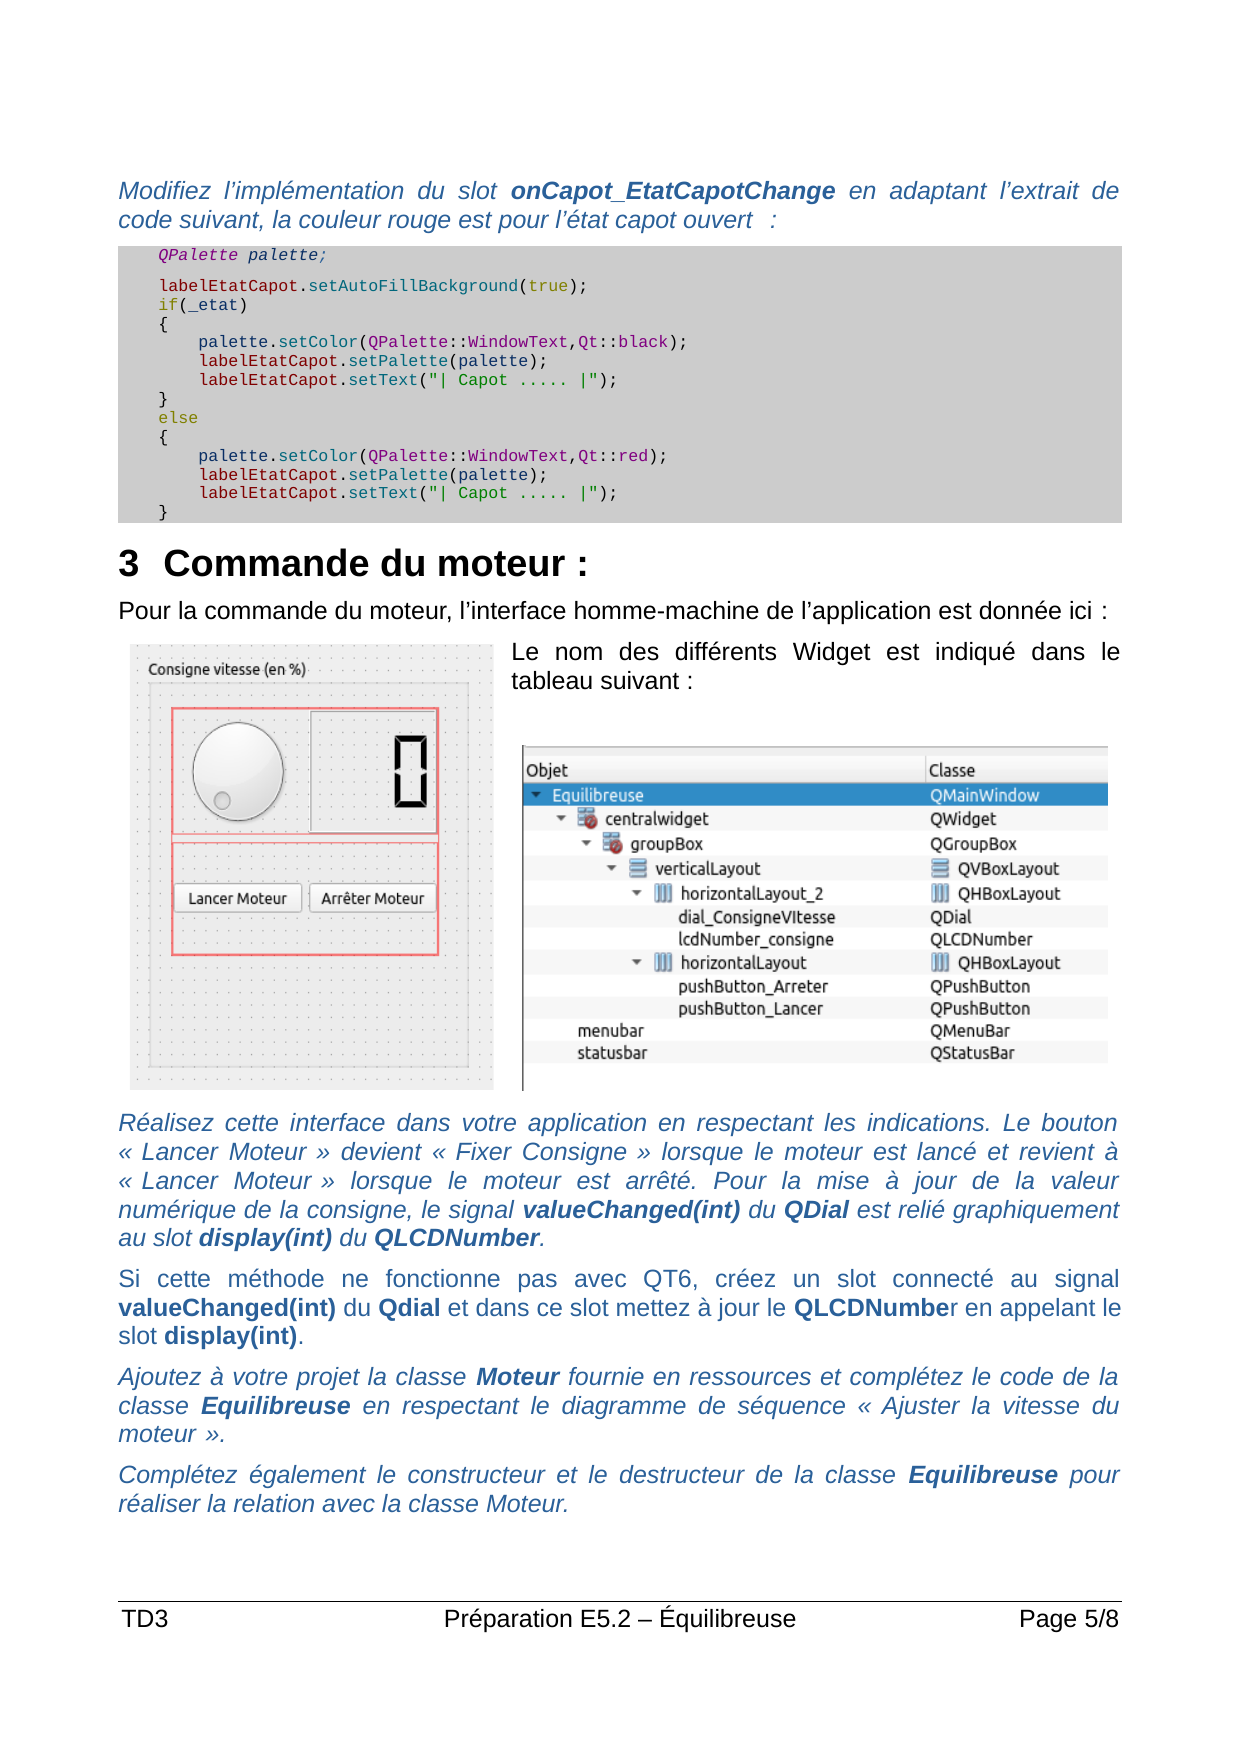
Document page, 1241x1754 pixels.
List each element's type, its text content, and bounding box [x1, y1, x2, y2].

text { [118, 315, 1122, 334]
text labelEtatCapot.setAutoFillBackground(true); [118, 277, 1122, 296]
picture [516, 745, 1108, 1091]
text } [118, 504, 1122, 523]
text { [118, 428, 1122, 447]
text Modifiez l’implémentation du slot onCapot_EtatCapotChange en adaptant l’extrait de code suivant, la couleur rouge est pour l’état capot ouvert : [118, 176, 1122, 234]
text else [118, 409, 1122, 428]
text QPalette palette; [118, 246, 1122, 265]
text } [118, 391, 1122, 409]
text if(_etat) [118, 296, 1122, 315]
text labelEtatCapot.setPalette(palette); [118, 353, 1122, 372]
text labelEtatCapot.setPalette(palette); [118, 466, 1122, 485]
text Le nom des différents Widget est indiqué dans le tableau suivant : [118, 637, 1122, 694]
subtitle Commande du moteur : [118, 540, 1122, 584]
text palette.setColor(QPalette::WindowText,Qt::black); [118, 334, 1122, 353]
text labelEtatCapot.setText("| Capot ..... |"); [118, 485, 1122, 504]
text Ajoutez à votre projet la classe Moteur fournie en ressources et complétez le code de la classe Equilibreuse en respectant le diagramme de séquence « Ajuster la vitesse du moteur ». [118, 1362, 1122, 1448]
text labelEtatCapot.setText("| Capot ..... |"); [118, 372, 1122, 391]
text Réalisez cette interface dans votre application en respectant les indications. Le bouton « Lancer Moteur » devient « Fixer Consigne » lorsque le moteur est lancé et revient à « Lancer Moteur » lorsque le moteur est arrêté. Pour la mise à jour de la valeur numérique de la consigne, le signal valueChanged(int) du QDial est relié graphiquement au slot display(int) du QLCDNumber. [118, 747, 1122, 1252]
text Si cette méthode ne fonctionne pas avec QT6, créez un slot connecté au signal valueChanged(int) du Qdial et dans ce slot mettez à jour le QLCDNumber en appelant le slot display(int). [118, 1264, 1122, 1350]
picture [129, 644, 494, 1090]
text Pour la commande du moteur, l’interface homme-machine de l’application est donnée ici : [118, 596, 1122, 625]
text palette.setColor(QPalette::WindowText,Qt::red); [118, 447, 1122, 466]
text Complétez également le constructeur et le destructeur de la classe Equilibreuse pour réaliser la relation avec la classe Moteur. [118, 1460, 1122, 1517]
